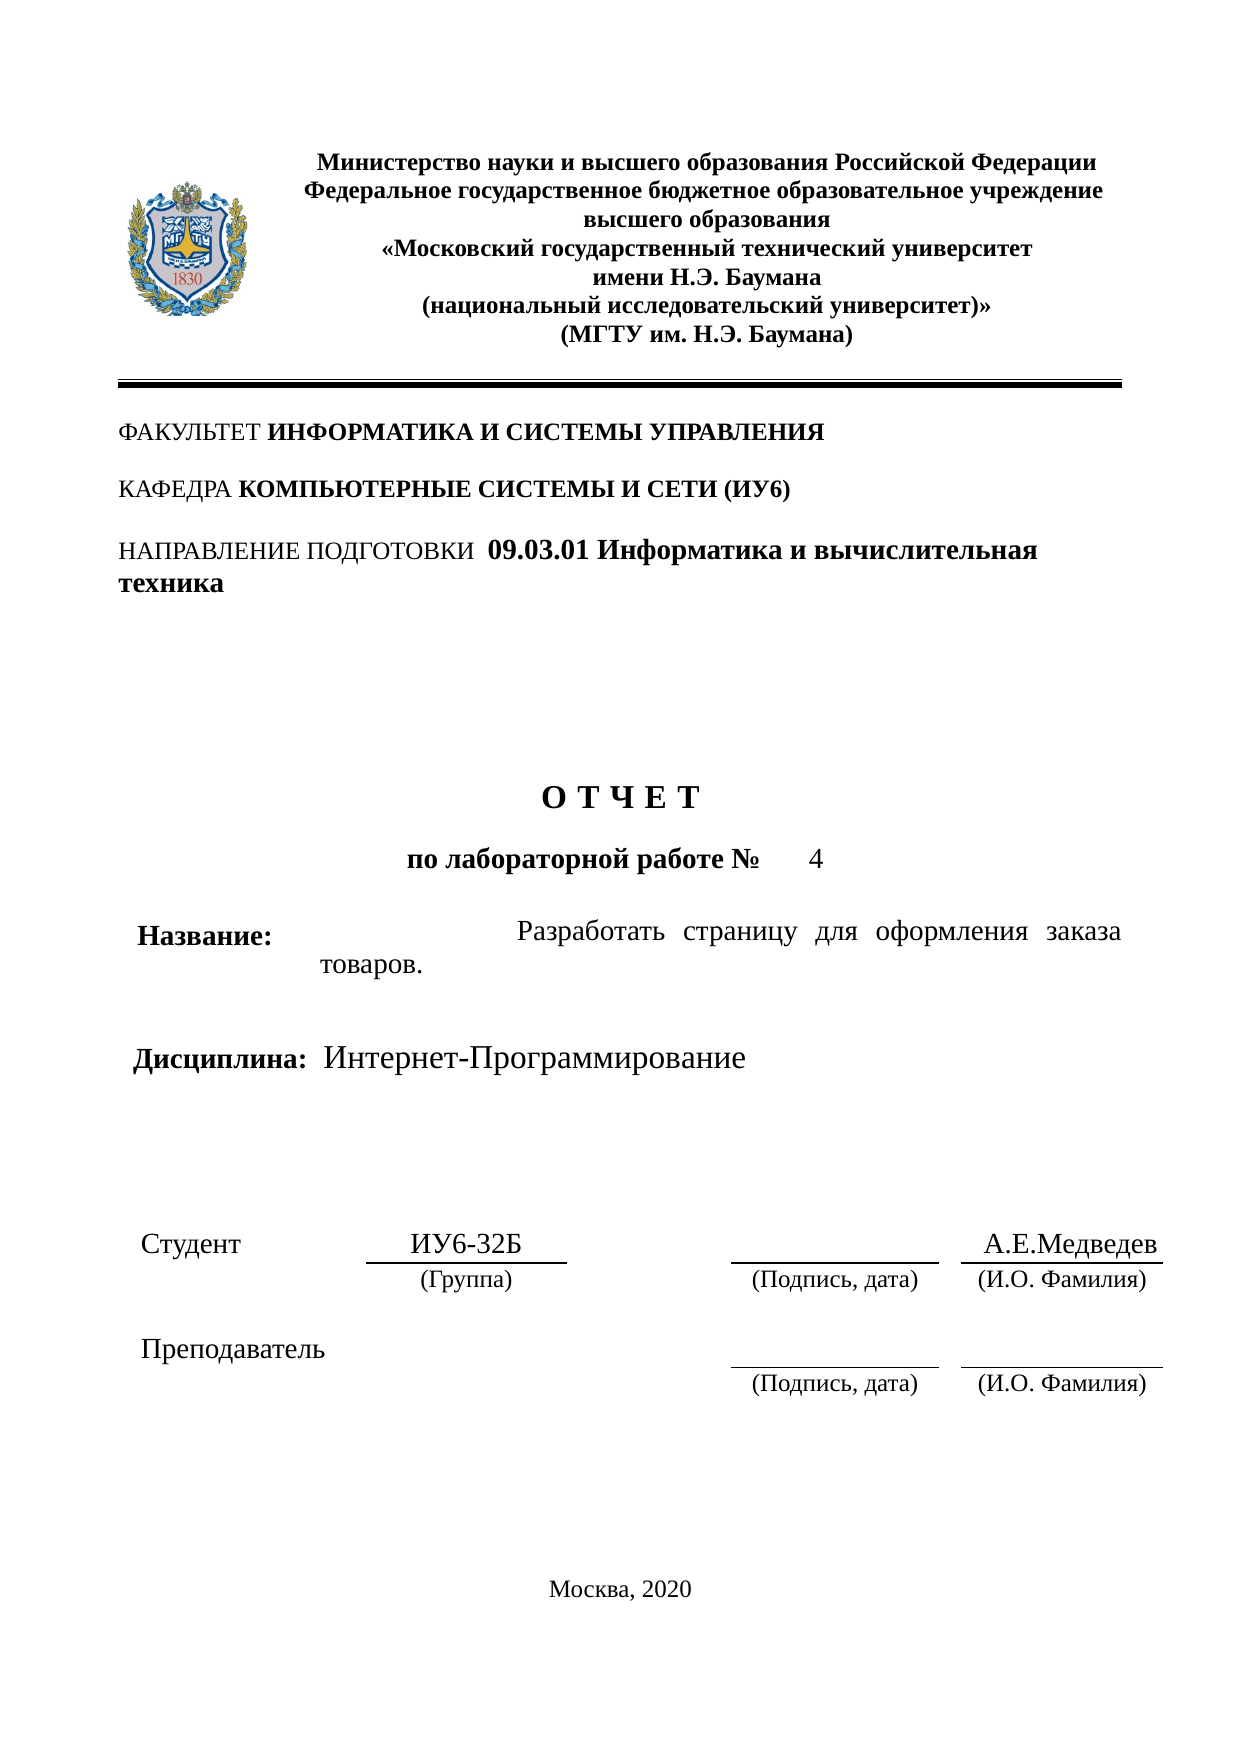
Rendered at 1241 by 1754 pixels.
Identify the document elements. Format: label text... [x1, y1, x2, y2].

table_cell [720, 1331, 950, 1368]
table_cell (Подпись, дата) [720, 1264, 950, 1297]
table_header [578, 1227, 719, 1264]
text КАФЕДРА Компьютерные системы и сети (ИУ6) [118, 474, 1122, 503]
table_cell [129, 1368, 354, 1402]
table_header [118, 147, 266, 348]
table_header 4 [779, 841, 853, 874]
table_cell [354, 1297, 578, 1331]
subtitle Отчет [118, 777, 1122, 816]
table_cell [578, 1368, 719, 1402]
subtitle Разработать страницу для оформления заказа товаров. [118, 913, 1122, 980]
table_header А.Е.Медведев [950, 1227, 1174, 1264]
table_cell [354, 1368, 578, 1402]
table_cell [578, 1331, 719, 1368]
table_cell [578, 1264, 719, 1297]
table_cell [354, 1331, 578, 1368]
table_header Студент [129, 1227, 354, 1264]
text ФАКУЛЬТЕТ Информатика и системы управления [118, 417, 1122, 446]
table_cell [950, 1297, 1174, 1331]
text НАПРАВЛЕНИЕ ПОДГОТОВКИ 09.03.01 Информатика и вычислительная техника [118, 532, 1122, 599]
table_cell [720, 1297, 950, 1331]
table_cell [950, 1331, 1174, 1368]
table_cell (И.О. Фамилия) [950, 1368, 1174, 1402]
text Москва, 2020 [118, 1574, 1122, 1603]
table_header [720, 1227, 950, 1264]
table_cell (Группа) [354, 1264, 578, 1297]
table_cell [129, 1264, 354, 1297]
table_cell (И.О. Фамилия) [950, 1264, 1174, 1297]
table_cell Преподаватель [129, 1331, 354, 1368]
table_cell [129, 1297, 354, 1331]
picture [127, 181, 248, 318]
table_cell (Подпись, дата) [720, 1368, 950, 1402]
table_header ИУ6-32Б [354, 1227, 578, 1264]
text Дисциплина: Интернет-Программирование [133, 1037, 1122, 1076]
table_header Министерство науки и высшего образования Российской Федерации Федеральное государственное бюджетное образовательное учреждение высшего образования «Московский государственный технический университет имени Н.Э. Баумана (национальный исследовательский университет)» (МГТУ им. Н.Э. Баумана) [266, 147, 1148, 348]
text Название: [137, 918, 286, 952]
table_cell [578, 1297, 719, 1331]
